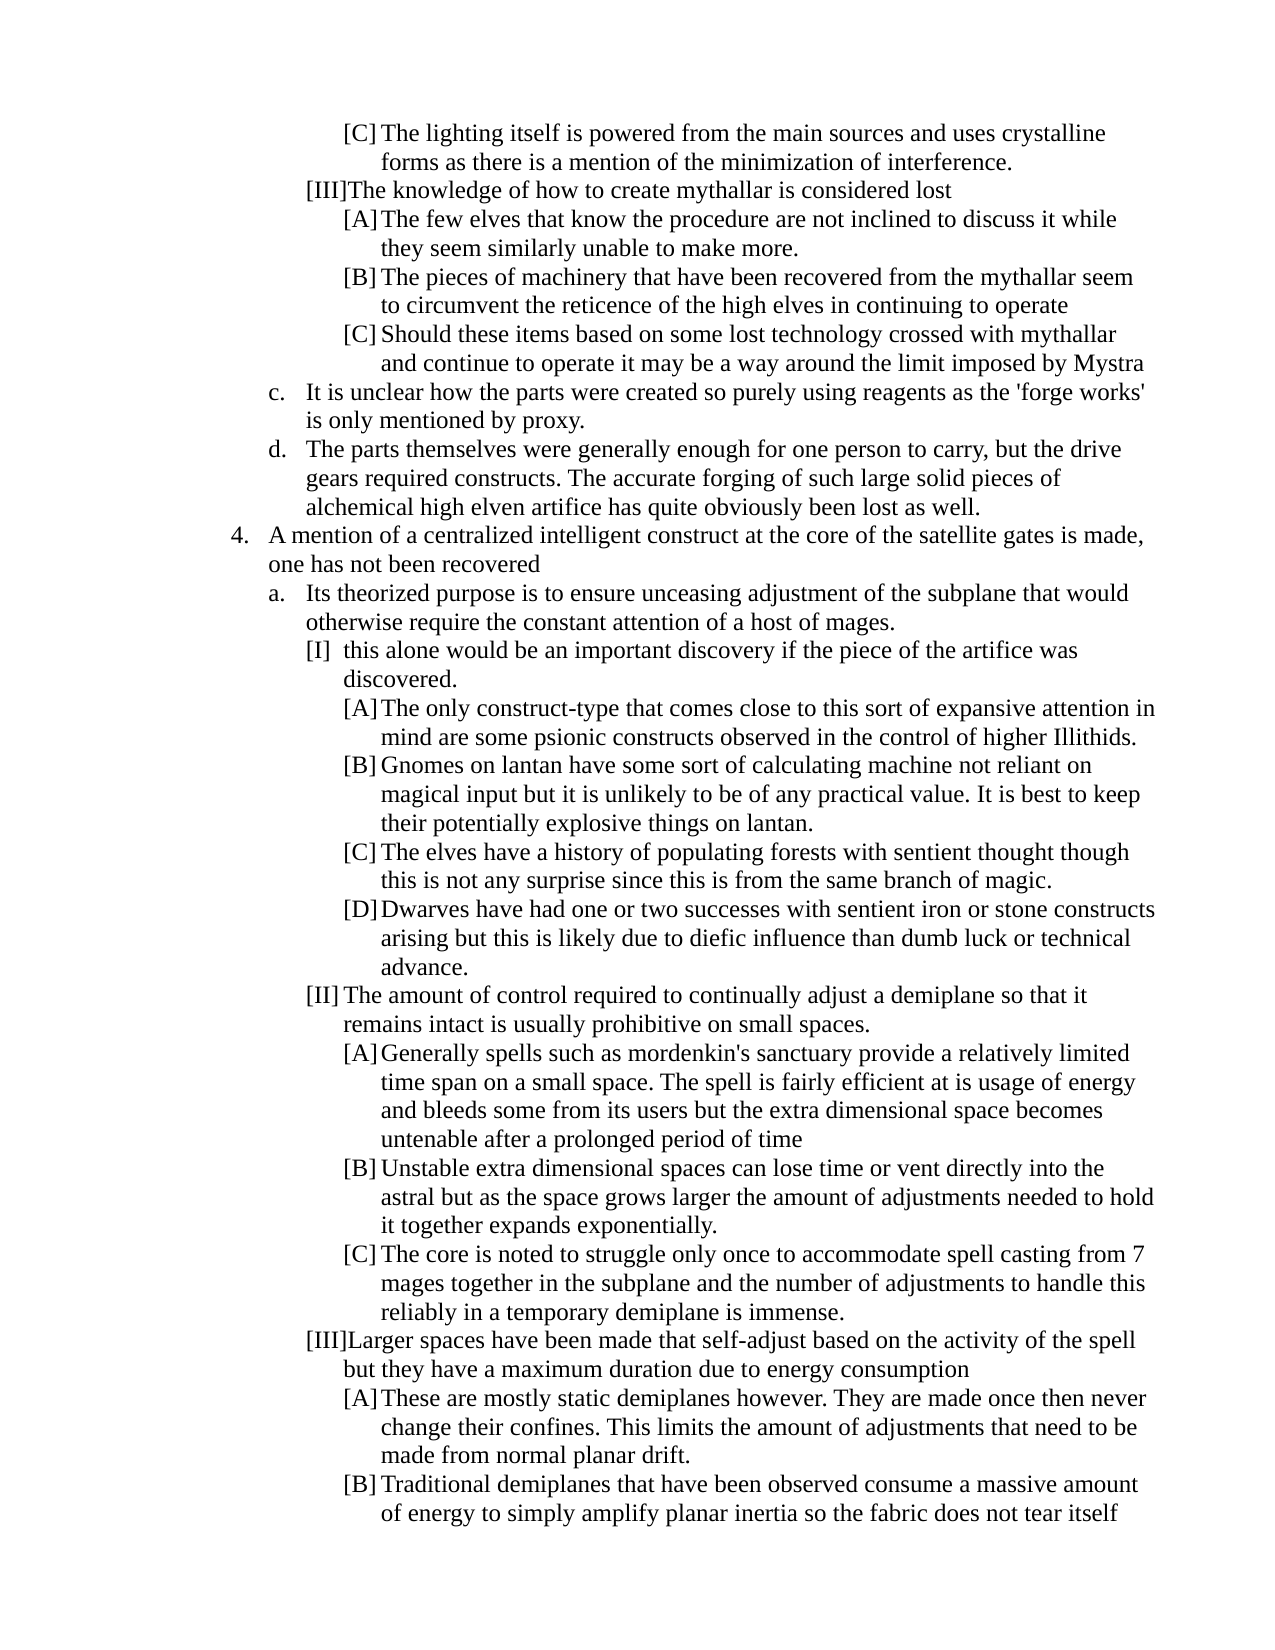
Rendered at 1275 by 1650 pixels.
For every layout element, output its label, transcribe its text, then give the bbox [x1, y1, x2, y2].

list It is unclear how the parts were created so purely using reagents as the 'forge works' is only mentioned by proxy. [268, 377, 1157, 434]
list Should these items based on some lost technology crossed with mythallar and continue to operate it may be a way around the limit imposed by Mystra [343, 319, 1157, 377]
list Traditional demiplanes that have been observed consume a massive amount of energy to simply amplify planar inertia so the fabric does not tear itself [343, 1469, 1157, 1527]
list The only construct-type that comes close to this sort of expansive attention in mind are some psionic constructs observed in the control of higher Illithids. [343, 693, 1157, 751]
list The amount of control required to continually adjust a demiplane so that it remains intact is usually prohibitive on small spaces. [306, 981, 1157, 1038]
list The knowledge of how to create mythallar is considered lost [306, 176, 1157, 204]
list The elves have a history of populating forests with sentient thought though this is not any surprise since this is from the same branch of magic. [343, 837, 1157, 894]
list The few elves that know the procedure are not inclined to discuss it while they seem similarly unable to make more. [343, 204, 1157, 262]
list Dwarves have had one or two successes with sentient iron or stone constructs arising but this is likely due to diefic influence than dumb luck or technical advance. [343, 894, 1157, 981]
list A mention of a centralized intelligent construct at the core of the satellite gates is made, one has not been recovered [231, 521, 1157, 578]
list The core is noted to struggle only once to accommodate spell casting from 7 mages together in the subplane and the number of adjustments to handle this reliably in a temporary demiplane is immense. [343, 1239, 1157, 1326]
list Unstable extra dimensional spaces can lose time or vent directly into the astral but as the space grows larger the amount of adjustments needed to hold it together expands exponentially. [343, 1153, 1157, 1239]
list Larger spaces have been made that self-adjust based on the activity of the spell but they have a maximum duration due to energy consumption [306, 1326, 1157, 1383]
list The pieces of machinery that have been recovered from the mythallar seem to circumvent the reticence of the high elves in continuing to operate [343, 262, 1157, 319]
list These are mostly static demiplanes however. They are made once then never change their confines. This limits the amount of adjustments that need to be made from normal planar drift. [343, 1383, 1157, 1469]
list Gnomes on lantan have some sort of calculating machine not reliant on magical input but it is unlikely to be of any practical value. It is best to keep their potentially explosive things on lantan. [343, 751, 1157, 837]
list Generally spells such as mordenkin's sanctuary provide a relatively limited time span on a small space. The spell is fairly efficient at is usage of energy and bleeds some from its users but the extra dimensional space becomes untenable after a prolonged period of time [343, 1038, 1157, 1153]
list Its theorized purpose is to ensure unceasing adjustment of the subplane that would otherwise require the constant attention of a host of mages. [268, 578, 1157, 636]
list this alone would be an important discovery if the piece of the artifice was discovered. [306, 636, 1157, 693]
list The lighting itself is powered from the main sources and uses crystalline forms as there is a mention of the minimization of interference. [343, 118, 1157, 176]
list The parts themselves were generally enough for one person to carry, but the drive gears required constructs. The accurate forging of such large solid pieces of alchemical high elven artifice has quite obviously been lost as well. [268, 434, 1157, 521]
